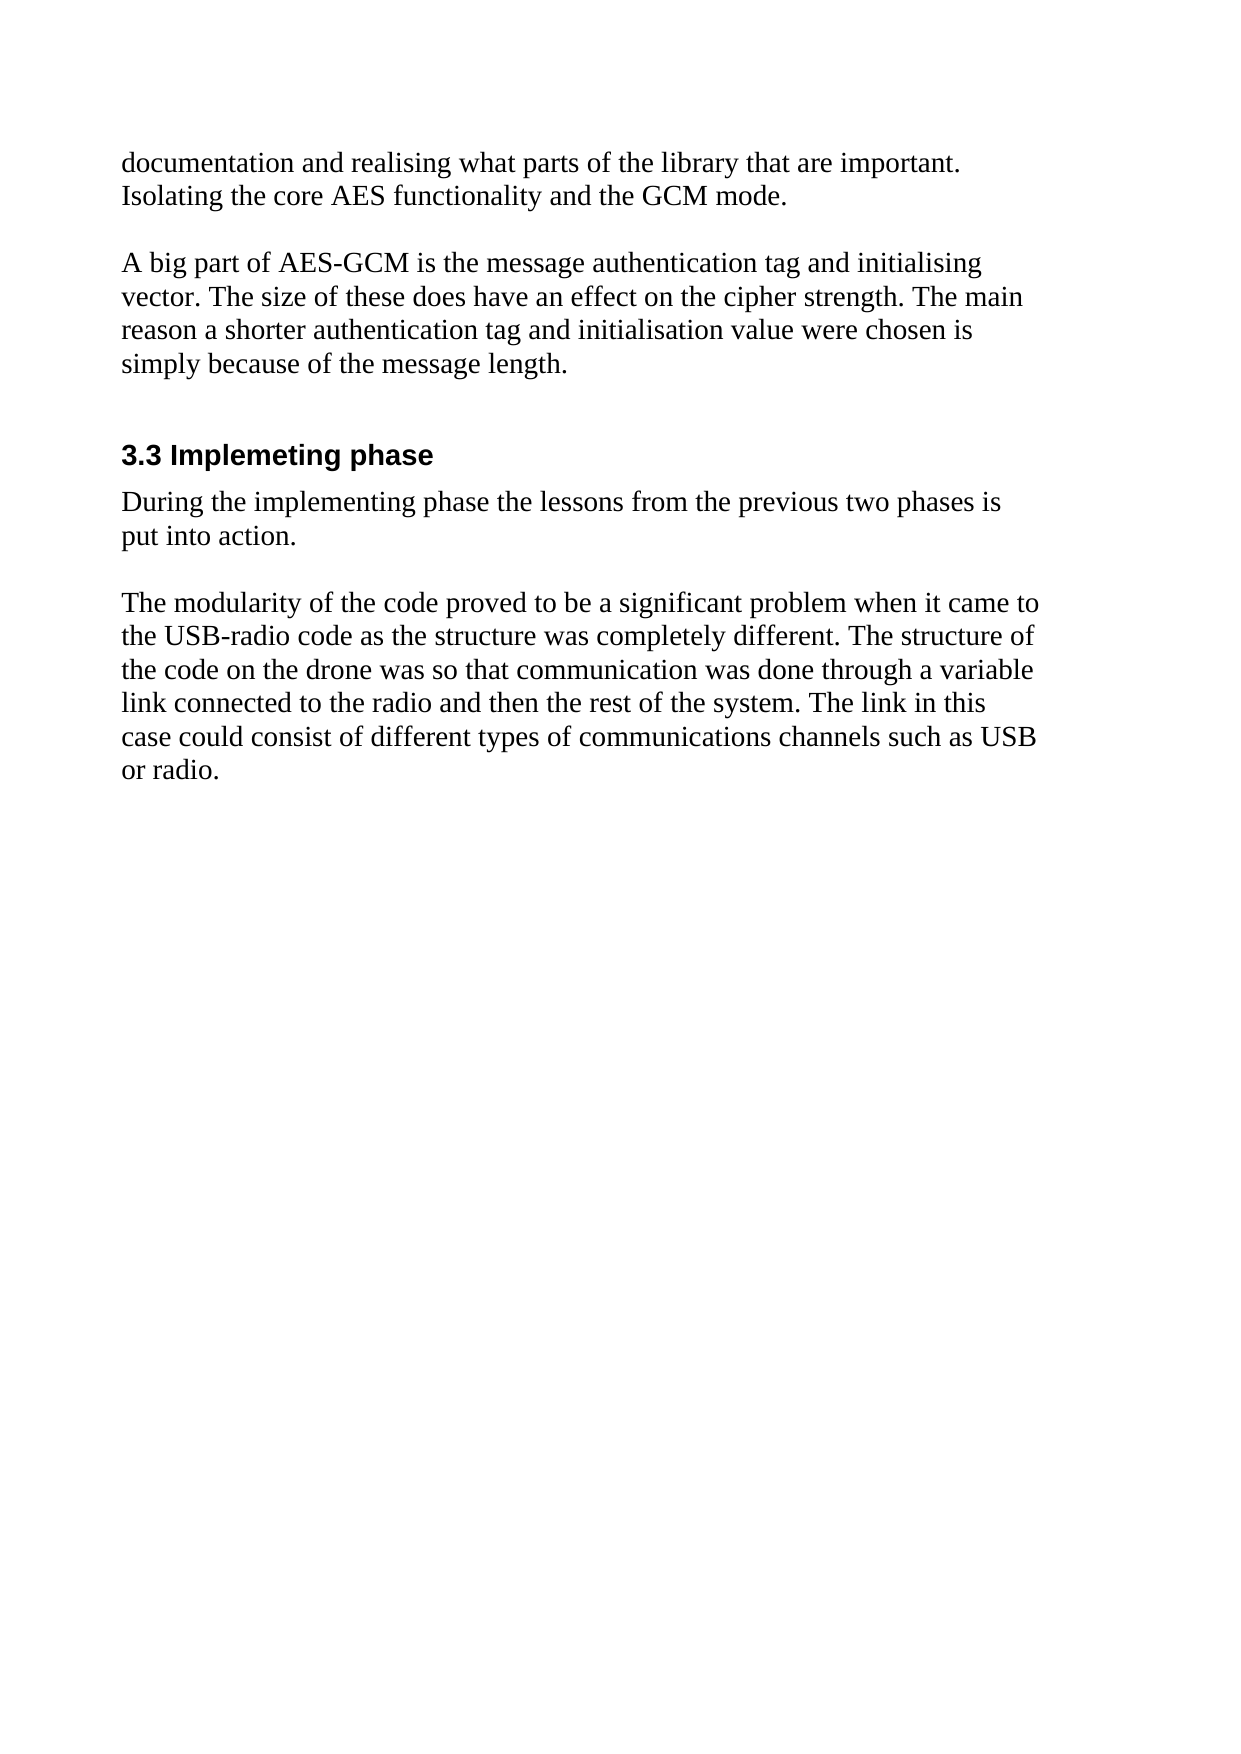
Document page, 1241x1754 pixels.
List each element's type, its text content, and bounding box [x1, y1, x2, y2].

text A big part of AES-GCM is the message authentication tag and initialising vector. The size of these does have an effect on the cipher strength. The main reason a shorter authentication tag and initialisation value were chosen is simply because of the message length. [121, 245, 1042, 379]
text During the implementing phase the lessons from the previous two phases is put into action. [121, 484, 1042, 551]
text The modularity of the code proved to be a significant problem when it came to the USB-radio code as the structure was completely different. The structure of the code on the drone was so that communication was done through a variable link connected to the radio and then the rest of the system. The link in this case could consist of different types of communications channels such as USB or radio. [121, 585, 1042, 786]
text documentation and realising what parts of the library that are important. Isolating the core AES functionality and the GCM mode. [121, 145, 1042, 212]
subtitle Implemeting phase [121, 438, 1042, 472]
